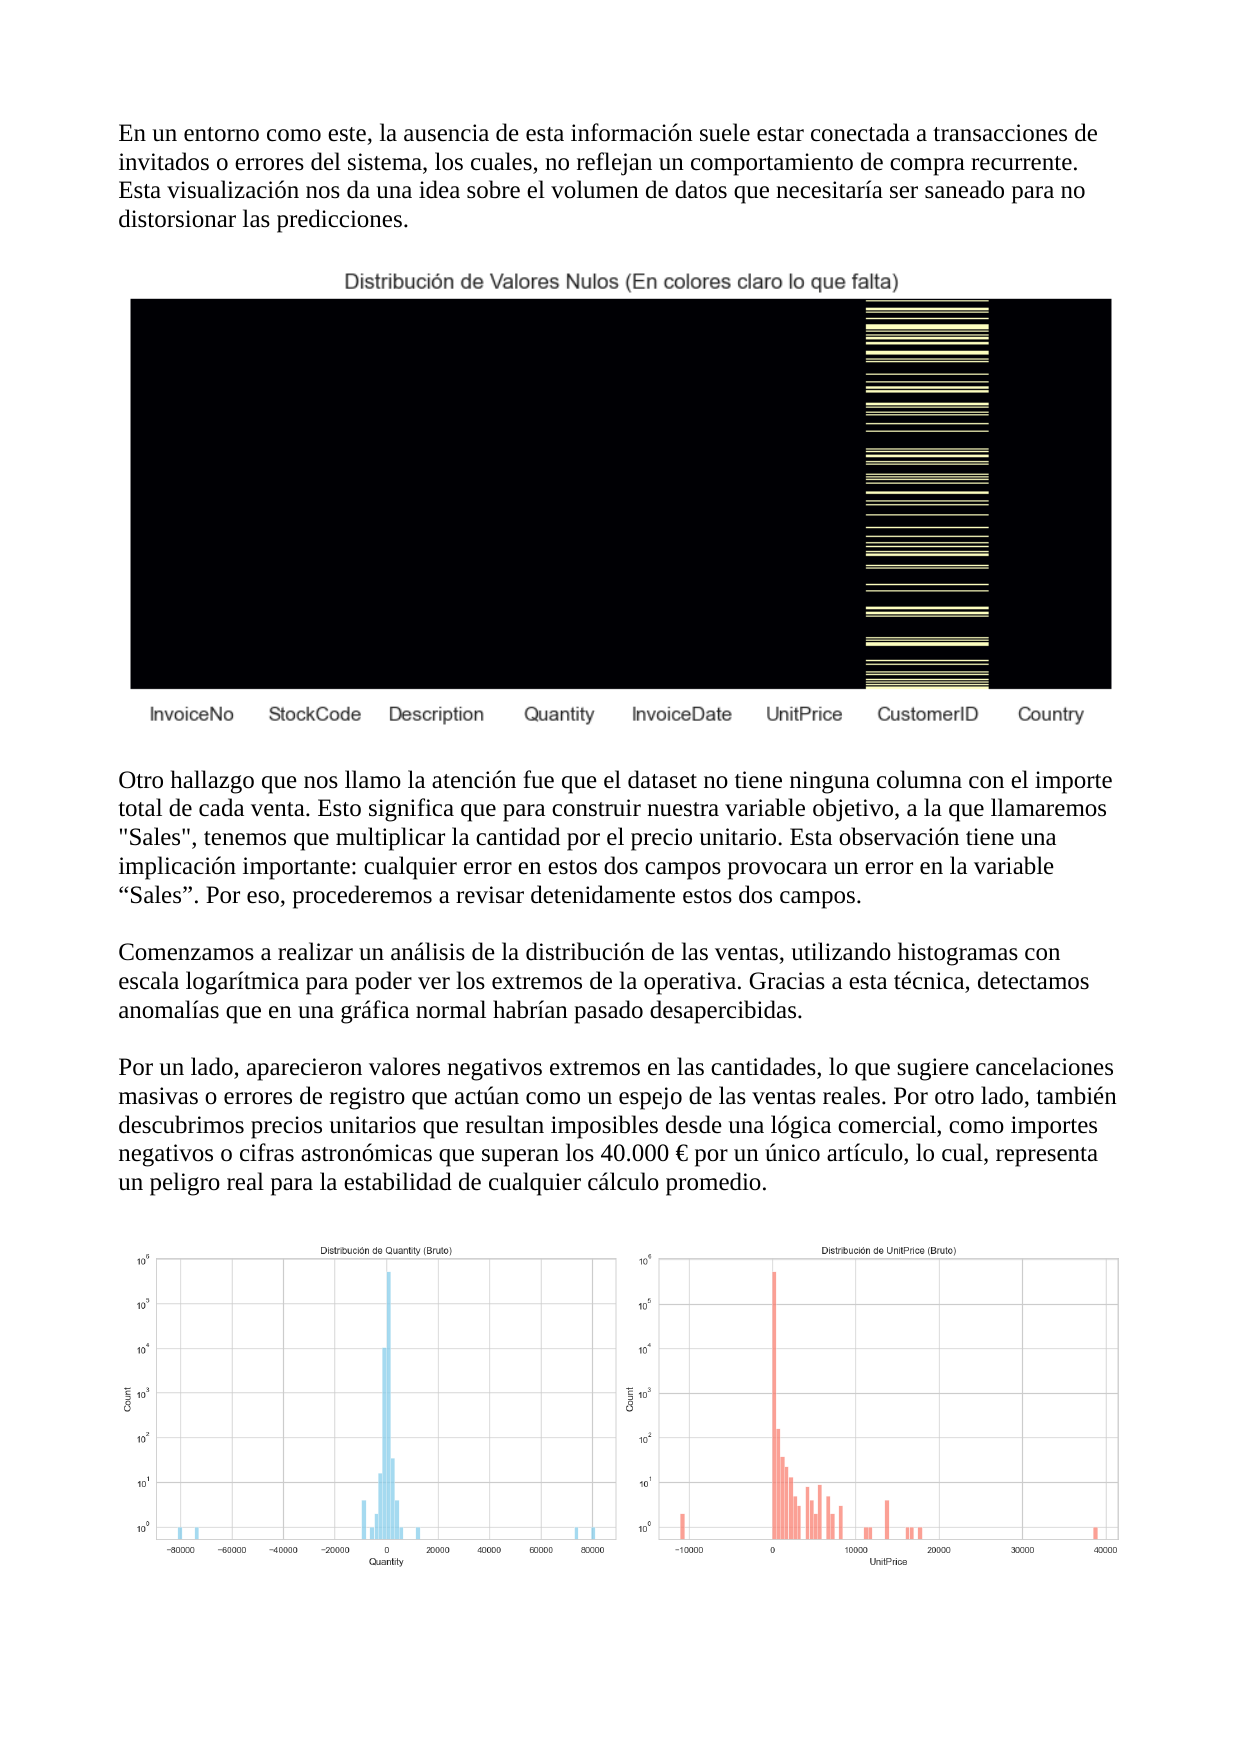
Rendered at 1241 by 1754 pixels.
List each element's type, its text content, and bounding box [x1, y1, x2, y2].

picture [118, 261, 1123, 736]
text Por un lado, aparecieron valores negativos extremos en las cantidades, lo que sugiere cancelaciones masivas o errores de registro que actúan como un espejo de las ventas reales. Por otro lado, también descubrimos precios unitarios que resultan imposibles desde una lógica comercial, como importes negativos o cifras astronómicas que superan los 40.000 € por un único artículo, lo cual, representa un peligro real para la estabilidad de cualquier cálculo promedio. [118, 1052, 1122, 1196]
text Comenzamos a realizar un análisis de la distribución de las ventas, utilizando histogramas con escala logarítmica para poder ver los extremos de la operativa. Gracias a esta técnica, detectamos anomalías que en una gráfica normal habrían pasado desapercibidas. [118, 937, 1122, 1023]
picture [118, 1241, 1123, 1572]
text En un entorno como este, la ausencia de esta información suele estar conectada a transacciones de invitados o errores del sistema, los cuales, no reflejan un comportamiento de compra recurrente. Esta visualización nos da una idea sobre el volumen de datos que necesitaría ser saneado para no distorsionar las predicciones. [118, 118, 1122, 233]
text Otro hallazgo que nos llamo la atención fue que el dataset no tiene ninguna columna con el importe total de cada venta. Esto significa que para construir nuestra variable objetivo, a la que llamaremos "Sales", tenemos que multiplicar la cantidad por el precio unitario. Esta observación tiene una implicación importante: cualquier error en estos dos campos provocara un error en la variable “Sales”. Por eso, procederemos a revisar detenidamente estos dos campos. [118, 765, 1122, 908]
